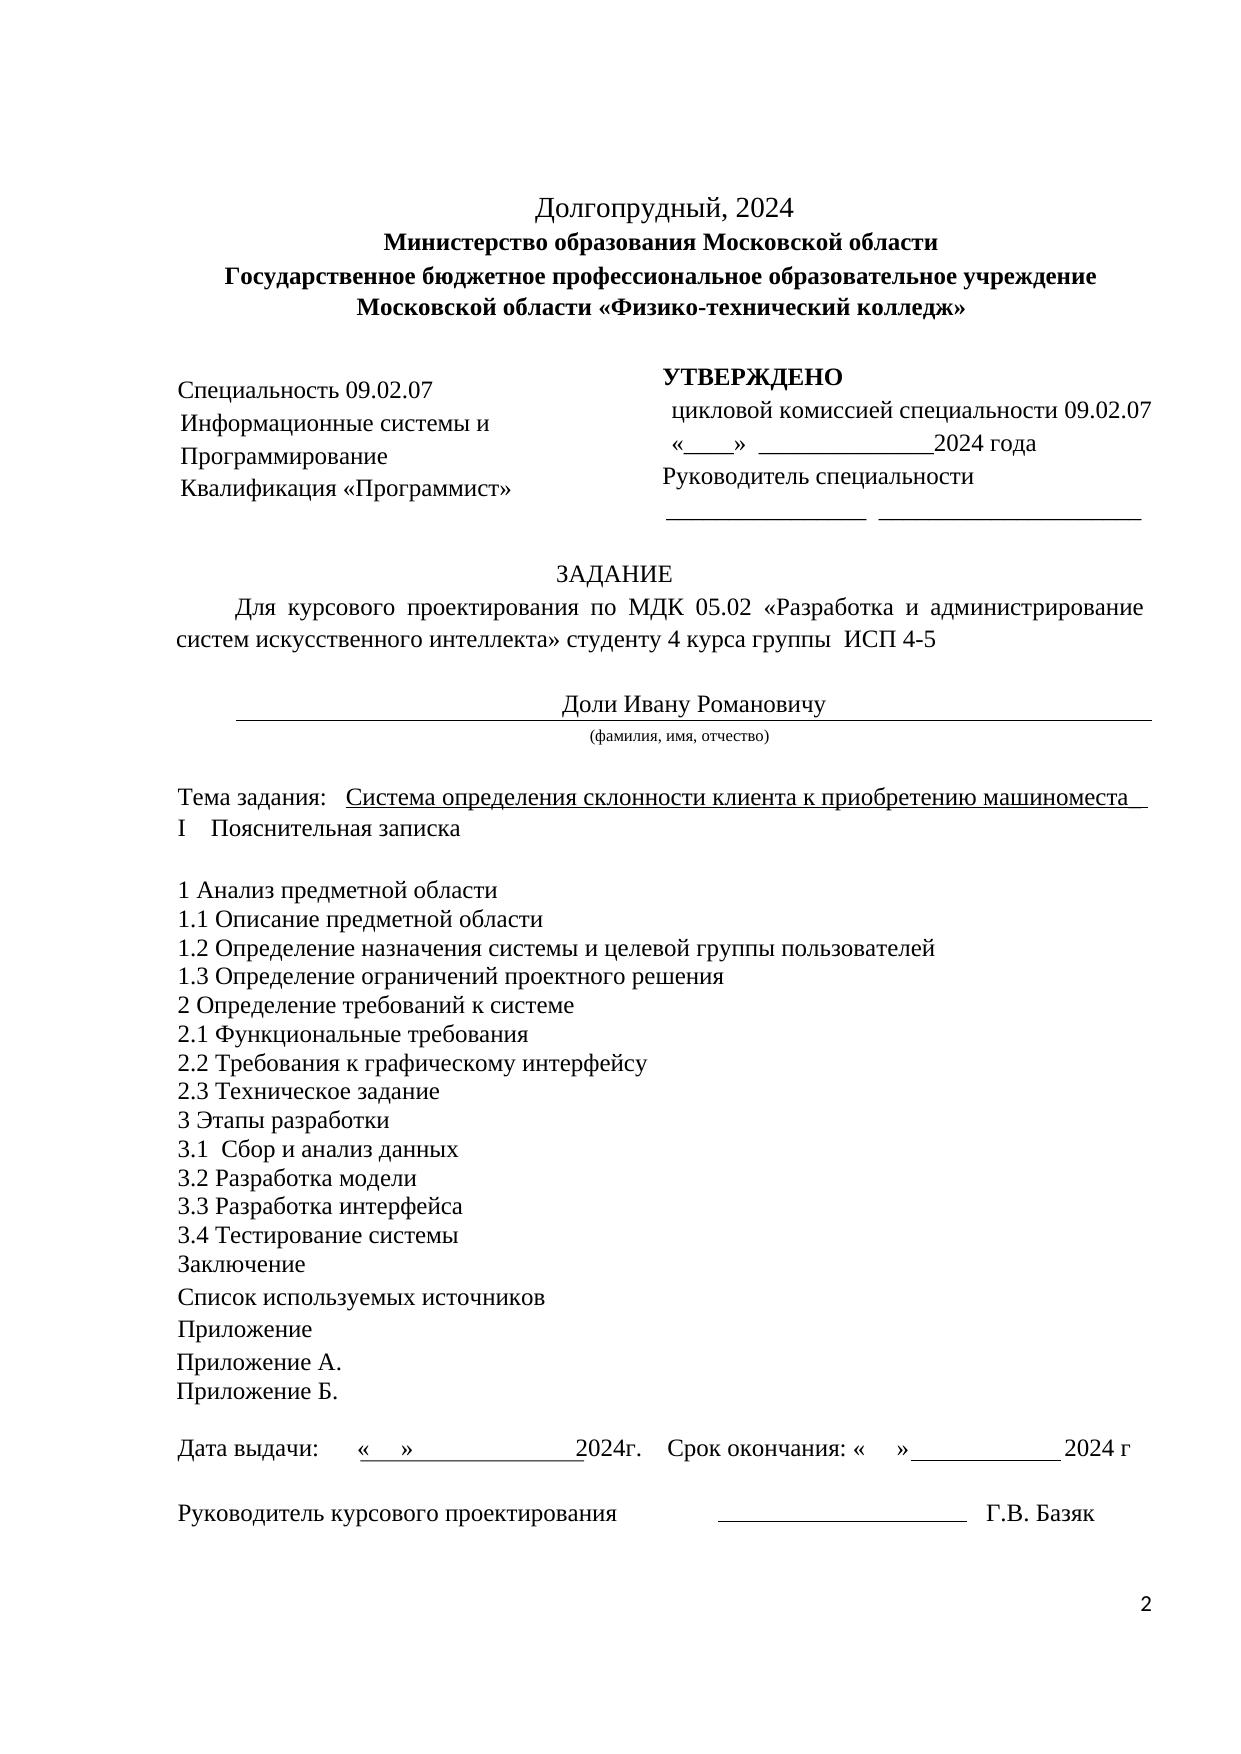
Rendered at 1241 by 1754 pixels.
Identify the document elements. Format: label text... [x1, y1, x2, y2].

text 2.2 Требования к графическому интерфейсу [177, 1048, 1152, 1076]
text Дата выдачи: « » 2024г. Срок окончания: « » 2024 г [177, 1433, 1152, 1462]
text 1 Анализ предметной области [177, 875, 1152, 904]
text 2 Определение требований к системе [177, 990, 1152, 1019]
text Для курсового проектирования по МДК 05.02 «Разработка и администрирование систем искусственного интеллекта» студенту 4 курса группы ИСП 4-5 [176, 592, 1145, 652]
text Руководитель курсового проектирования Г.В. Базяк [177, 1498, 1152, 1527]
text 1.2 Определение назначения системы и целевой группы пользователей [177, 933, 1152, 961]
text Приложение А. [176, 1347, 1152, 1376]
text 2.1 Функциональные требования [177, 1019, 1152, 1048]
text 1.3 Определение ограничений проектного решения [177, 961, 1152, 990]
text ЗАДАНИЕ [177, 559, 1152, 588]
text 3.3 Разработка интерфейса [177, 1191, 1152, 1220]
text Приложение [177, 1314, 1143, 1343]
text Приложение Б. [176, 1376, 1152, 1405]
text цикловой комиссией специальности 09.02.07 [537, 395, 1152, 424]
text 3.2 Разработка модели [177, 1163, 1152, 1191]
text 3 Этапы разработки [177, 1105, 1152, 1134]
text Долгопрудный, 2024 [177, 190, 1152, 224]
text 3.4 Тестирование системы [177, 1220, 1152, 1249]
text Министерство образования Московской области [177, 227, 1144, 255]
text ________________ _____________________ [537, 494, 1152, 522]
text I Пояснительная записка [177, 813, 1152, 842]
text 1.1 Описание предметной области [177, 904, 1152, 933]
text (фамилия, имя, отчество) [207, 726, 1152, 745]
text Тема задания: Система определения склонности клиента к приобретению машиноместа_ [177, 782, 1152, 811]
text Список используемых источников [177, 1282, 1143, 1310]
text Руководитель специальности [537, 461, 1152, 490]
text Доли Ивану Романовичу [236, 689, 1152, 720]
table_header Специальность 09.02.07 Информационные системы и Программирование Квалификация «Программист» [166, 375, 537, 572]
text 3.1 Сбор и анализ данных [177, 1134, 1152, 1163]
text «____» ______________2024 года [537, 428, 1152, 457]
text Заключение [177, 1249, 1143, 1278]
text УТВЕРЖДЕНО [177, 362, 1151, 391]
text 2.3 Техническое задание [177, 1076, 1152, 1105]
text Error: Reference source not foundError: Reference source not foundError: Reference source not found [177, 842, 1152, 875]
text Государственное бюджетное профессиональное образовательное учреждение Московской области «Физико-технический колледж» [177, 261, 1144, 321]
